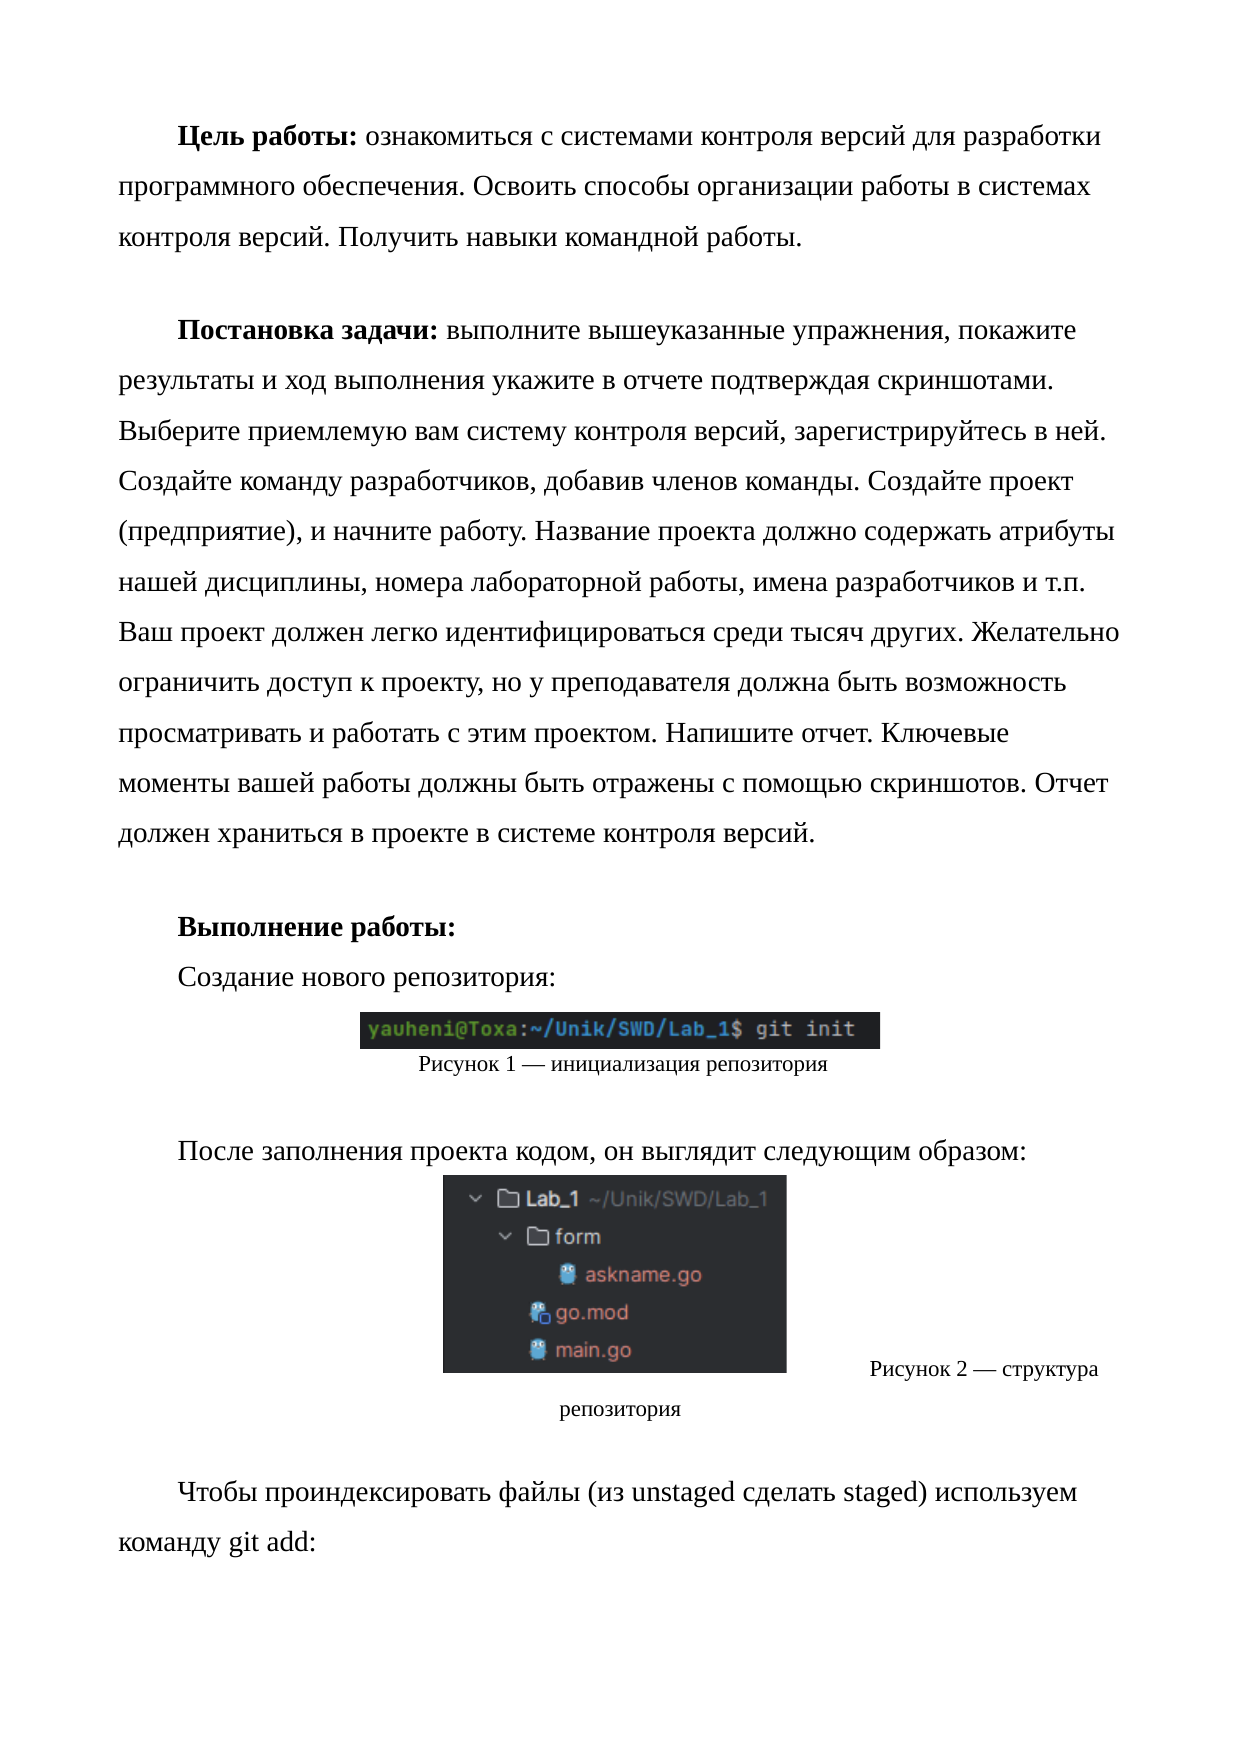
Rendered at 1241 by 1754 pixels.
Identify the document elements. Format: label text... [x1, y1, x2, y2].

picture [360, 1012, 881, 1049]
text Рисунок 2 — структура репозитория [118, 1356, 1122, 1421]
text Цель работы: ознакомиться с системами контроля версий для разработки программного обеспечения. Освоить способы организации работы в системах контроля версий. Получить навыки командной работы. [118, 118, 1122, 252]
text После заполнения проекта кодом, он выглядит следующим образом: [118, 1133, 1122, 1166]
text Рисунок 1 — инициализация репозитория [0, 1050, 1240, 1076]
text Постановка задачи: выполните вышеуказанные упражнения, покажите результаты и ход выполнения укажите в отчете подтверждая скриншотами. Выберите приемлемую вам систему контроля версий, зарегистрируйтесь в ней. Создайте команду разработчиков, добавив членов команды. Создайте проект (предприятие), и начните работу. Название проекта должно содержать атрибуты нашей дисциплины, номера лабораторной работы, имена разработчиков и т.п. Ваш проект должен легко идентифицироваться среди тысяч других. Желательно ограничить доступ к проекту, но у преподавателя должна быть возможность просматривать и работать с этим проектом. Напишите отчет. Ключевые моменты вашей работы должны быть отражены с помощью скриншотов. Отчет должен храниться в проекте в системе контроля версий. [118, 312, 1122, 849]
text Создание нового репозитория: [118, 959, 1122, 1036]
text Выполнение работы: [118, 909, 1122, 942]
text Чтобы проиндексировать файлы (из unstaged сделать staged) используем команду git add: [118, 1474, 1122, 1558]
picture [443, 1175, 787, 1373]
